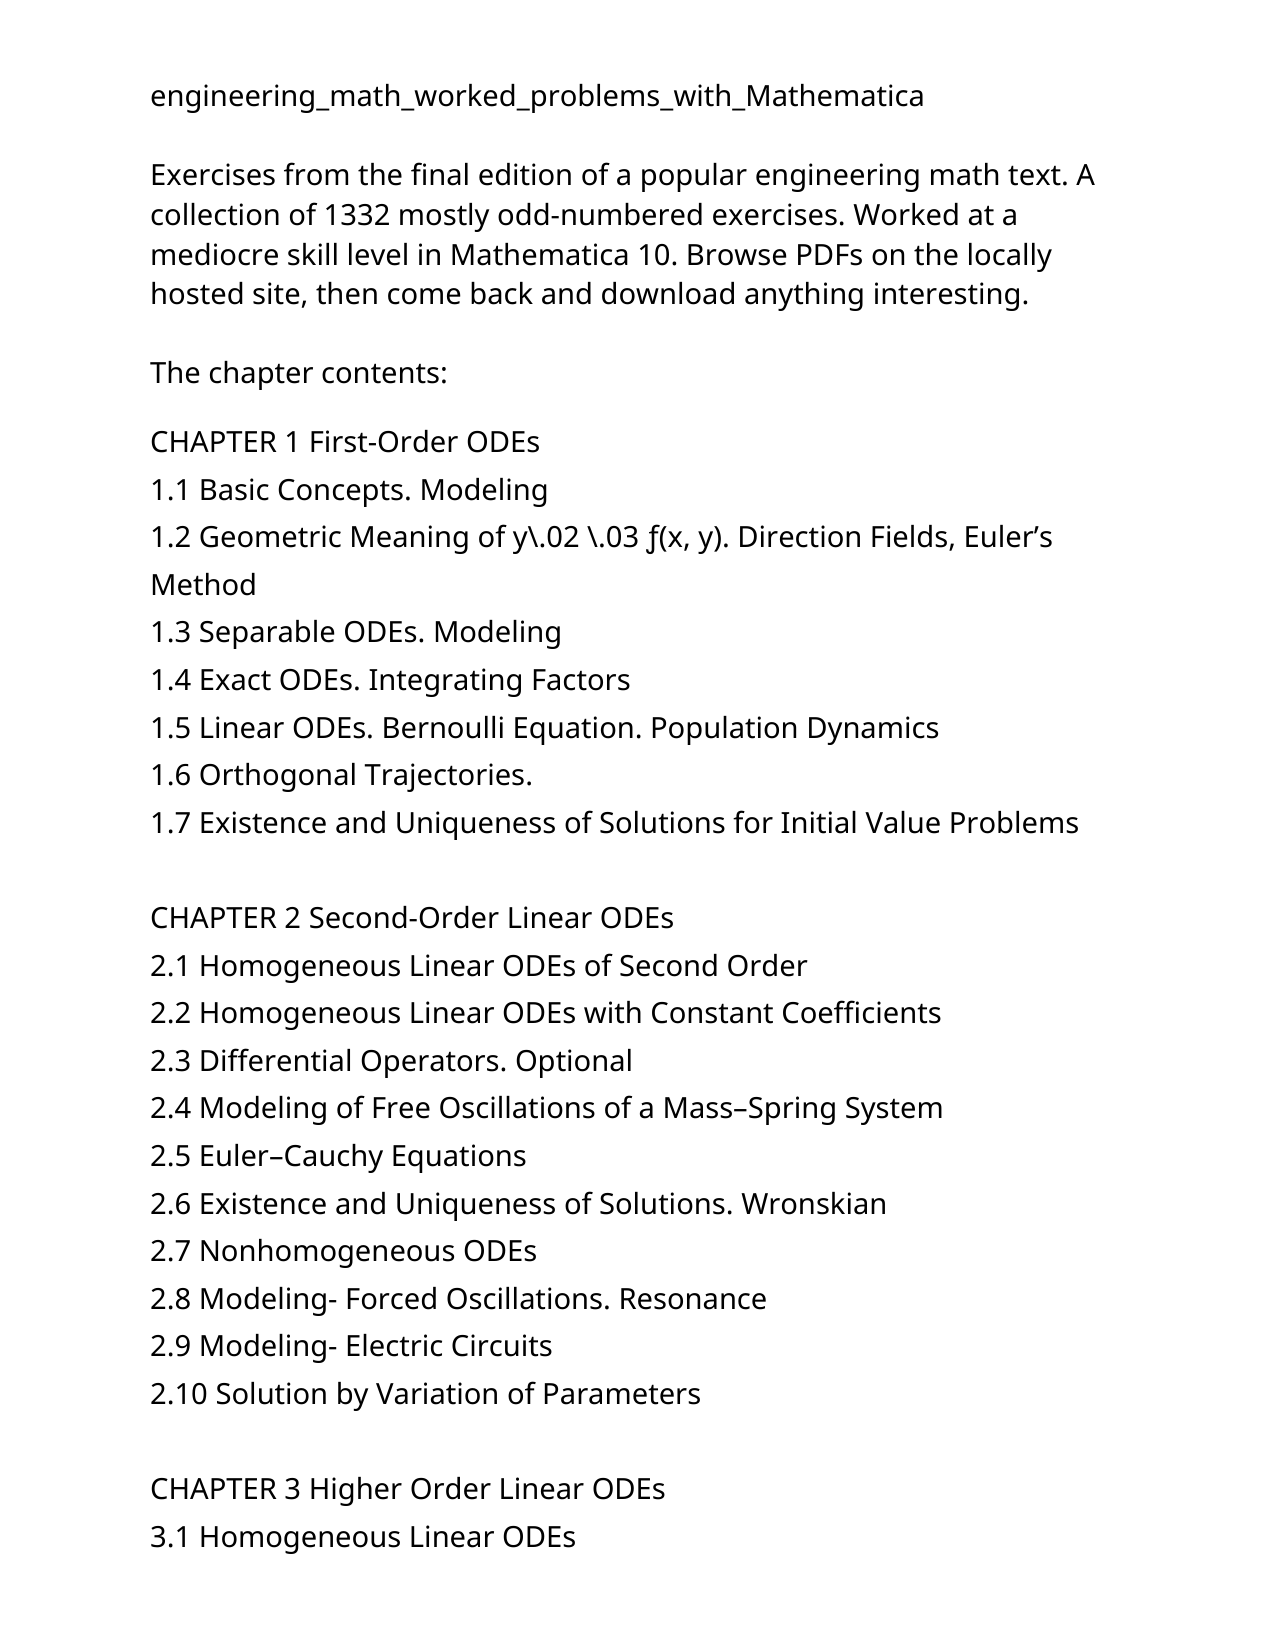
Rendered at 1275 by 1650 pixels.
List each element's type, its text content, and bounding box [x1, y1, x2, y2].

text 2.6 Existence and Uniqueness of Solutions. Wronskian [150, 1183, 1125, 1223]
text 1.6 Orthogonal Trajectories. [150, 754, 1125, 794]
text 1.2 Geometric Meaning of y\.02 \.03 ƒ(x, y). Direction Fields, Euler’s Method [150, 516, 1125, 604]
text The chapter contents: [150, 353, 1125, 392]
text 1.3 Separable ODEs. Modeling [150, 612, 1125, 651]
text Exercises from the final edition of a popular engineering math text. A collection of 1332 mostly odd-numbered exercises. Worked at a mediocre skill level in Mathematica 10. Browse PDFs on the locally hosted site, then come back and download anything interesting. [150, 154, 1125, 313]
text 2.1 Homogeneous Linear ODEs of Second Order [150, 945, 1125, 984]
text 1.1 Basic Concepts. Modeling [150, 469, 1125, 508]
text 3.1 Homogeneous Linear ODEs [150, 1516, 1125, 1556]
text 2.8 Modeling- Forced Oscillations. Resonance [150, 1278, 1125, 1318]
text engineering_math_worked_problems_with_Mathematica [150, 75, 1125, 115]
text 2.7 Nonhomogeneous ODEs [150, 1231, 1125, 1270]
text CHAPTER 3 Higher Order Linear ODEs [150, 1468, 1125, 1508]
text 2.9 Modeling- Electric Circuits [150, 1326, 1125, 1365]
text 2.5 Euler–Cauchy Equations [150, 1135, 1125, 1175]
text CHAPTER 1 First-Order ODEs [150, 421, 1125, 461]
text 2.3 Differential Operators. Optional [150, 1040, 1125, 1080]
text 1.4 Exact ODEs. Integrating Factors [150, 659, 1125, 699]
text 1.5 Linear ODEs. Bernoulli Equation. Population Dynamics [150, 707, 1125, 747]
text 2.10 Solution by Variation of Parameters [150, 1373, 1125, 1413]
text 2.4 Modeling of Free Oscillations of a Mass–Spring System [150, 1088, 1125, 1127]
text 1.7 Existence and Uniqueness of Solutions for Initial Value Problems [150, 802, 1125, 842]
text CHAPTER 2 Second-Order Linear ODEs [150, 897, 1125, 937]
text 2.2 Homogeneous Linear ODEs with Constant Coefficients [150, 992, 1125, 1032]
